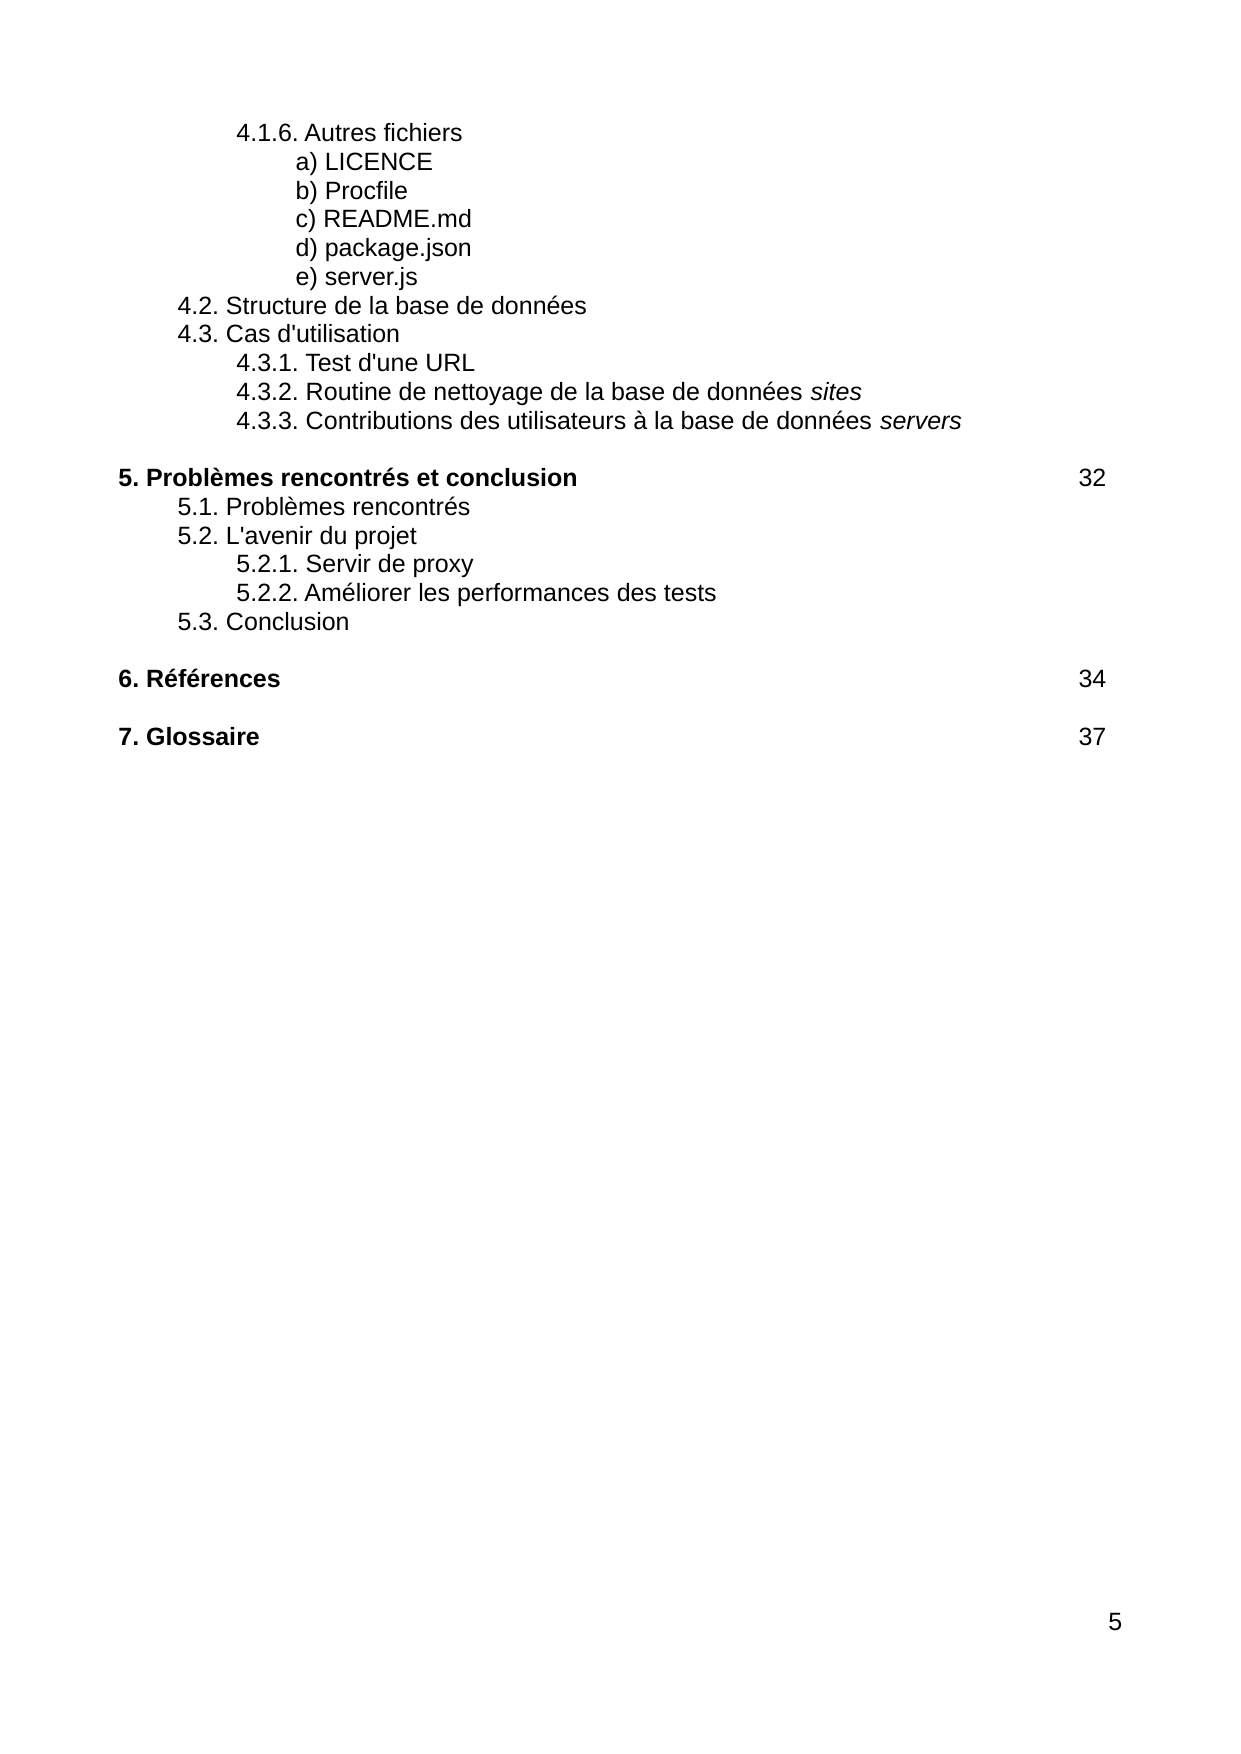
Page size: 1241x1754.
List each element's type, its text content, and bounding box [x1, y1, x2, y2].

list b) Procfile [295, 176, 1122, 204]
list 5.2.2. Améliorer les performances des tests [236, 578, 1122, 607]
list 4.3.1. Test d'une URL [236, 348, 1122, 377]
list e) server.js [295, 262, 1122, 291]
list 4.3. Cas d'utilisation [177, 319, 1122, 348]
list 5.2. L'avenir du projet [177, 521, 1122, 549]
list 6. Références 34 [118, 664, 1122, 693]
list 5.1. Problèmes rencontrés [177, 492, 1122, 521]
list 5.2.1. Servir de proxy [236, 549, 1122, 578]
list 5.3. Conclusion [177, 607, 1122, 636]
list c) README.md [295, 204, 1122, 233]
list 4.3.3. Contributions des utilisateurs à la base de données servers [236, 406, 1122, 434]
list d) package.json [295, 233, 1122, 262]
list 7. Glossaire 37 [118, 722, 1122, 751]
list 4.2. Structure de la base de données [177, 291, 1122, 319]
list 4.1.6. Autres fichiers [236, 118, 1122, 147]
list 5. Problèmes rencontrés et conclusion 32 [118, 463, 1122, 492]
list 4.3.2. Routine de nettoyage de la base de données sites [236, 377, 1122, 406]
list a) LICENCE [295, 147, 1122, 176]
